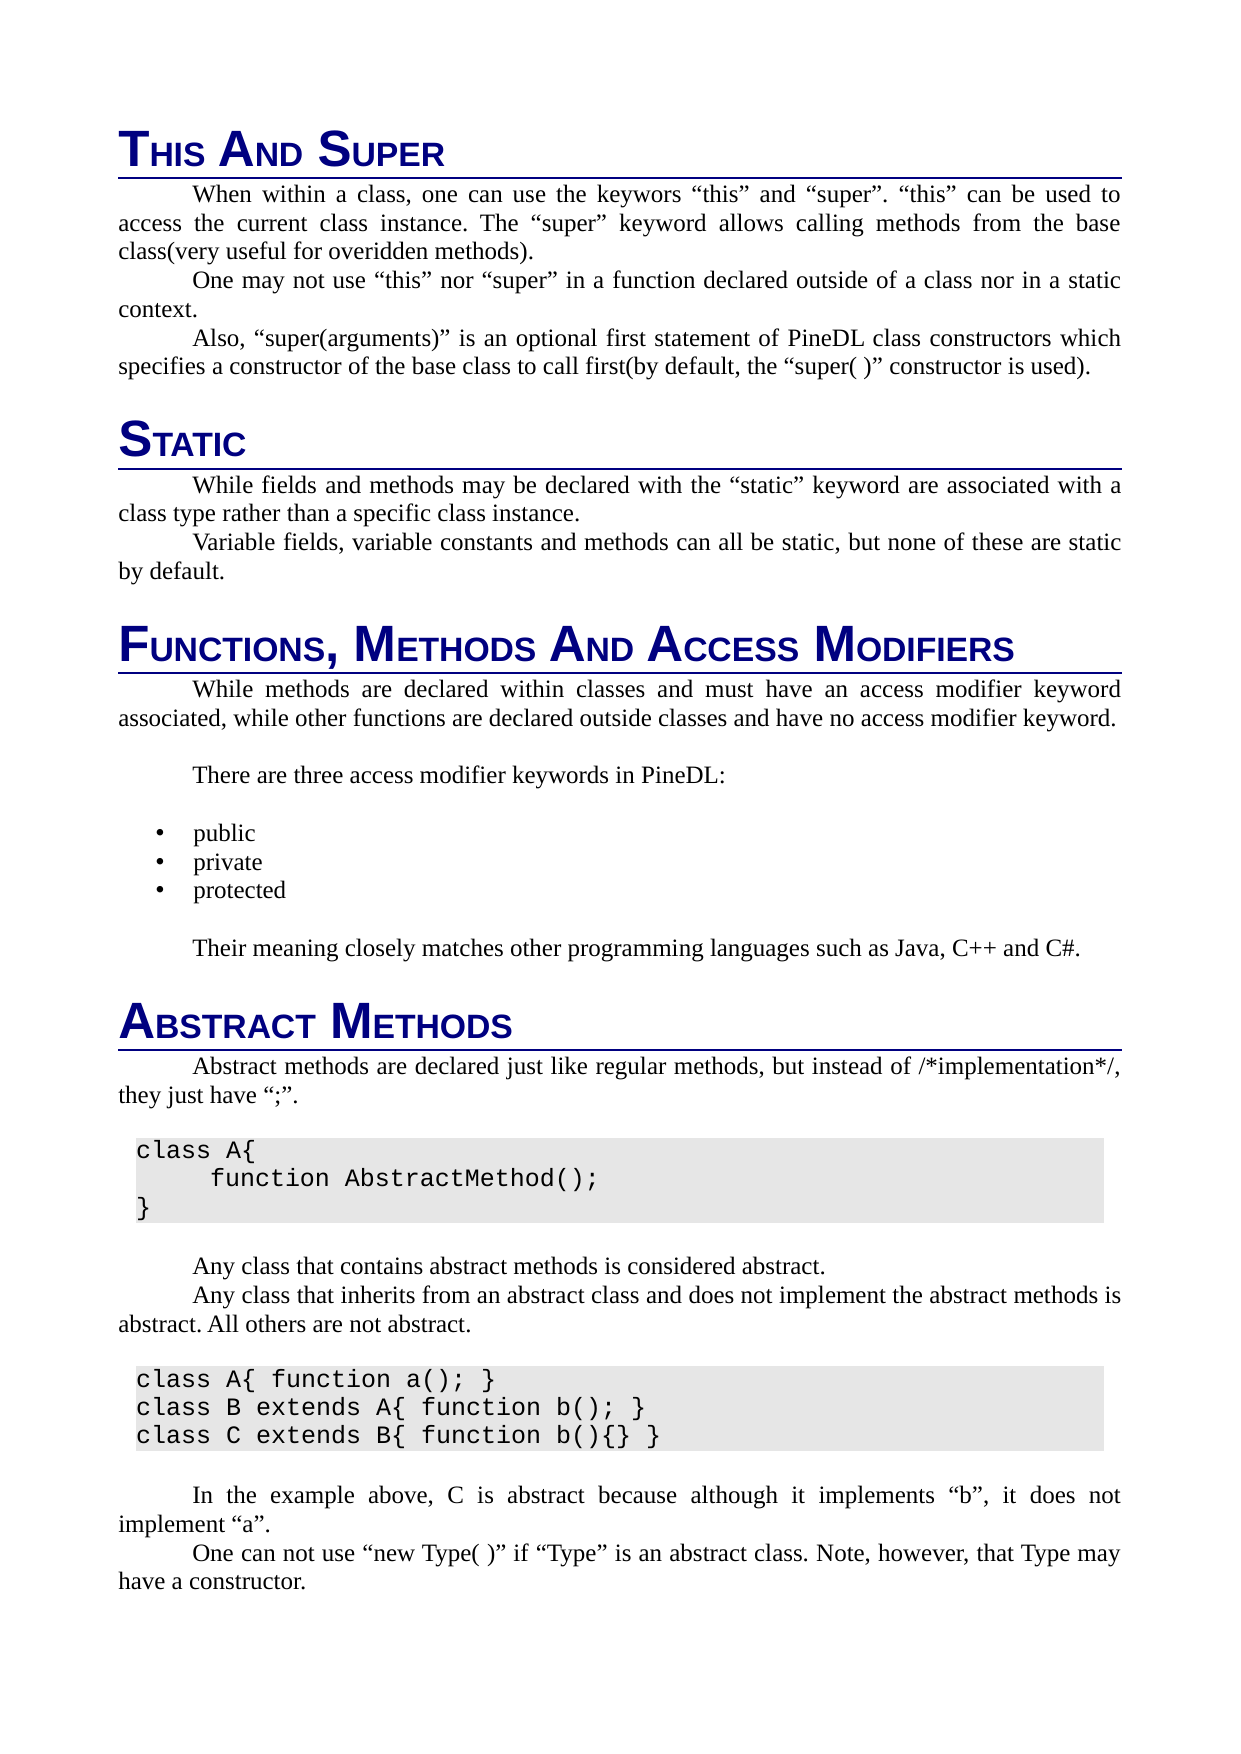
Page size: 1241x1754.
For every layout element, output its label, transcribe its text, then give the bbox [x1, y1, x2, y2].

text One can not use “new Type( )” if “Type” is an abstract class. Note, however, that Type may have a constructor. [118, 1538, 1122, 1595]
text Any class that contains abstract methods is considered abstract. [118, 1251, 1122, 1280]
subtitle This And Super [118, 118, 1122, 177]
text In the example above, C is abstract because although it implements “b”, it does not implement “a”. [118, 1480, 1122, 1538]
text } [136, 1194, 1104, 1223]
text function AbstractMethod(); [136, 1166, 1104, 1194]
text While fields and methods may be declared with the “static” keyword are associated with a class type rather than a specific class instance. [118, 470, 1122, 527]
text Variable fields, variable constants and methods can all be static, but none of these are static by default. [118, 527, 1122, 585]
subtitle Functions, Methods And Access Modifiers [118, 613, 1122, 672]
text Abstract methods are declared just like regular methods, but instead of /*implementation*/, they just have “;”. [118, 1051, 1122, 1109]
text One may not use “this” nor “super” in a function declared outside of a class nor in a static context. [118, 265, 1122, 323]
list private [156, 847, 1122, 876]
text Also, “super(arguments)” is an optional first statement of PineDL class constructors which specifies a constructor of the base class to call first(by default, the “super( )” constructor is used). [118, 323, 1122, 380]
text class A{ [136, 1138, 1104, 1166]
text Their meaning closely matches other programming languages such as Java, C++ and C#. [118, 933, 1122, 962]
text While methods are declared within classes and must have an access modifier keyword associated, while other functions are declared outside classes and have no access modifier keyword. [118, 674, 1122, 732]
list protected [156, 876, 1122, 904]
subtitle Abstract Methods [118, 991, 1122, 1049]
subtitle Static [118, 409, 1122, 468]
text class A{ function a(); } [136, 1366, 1104, 1395]
list public [156, 818, 1122, 847]
text When within a class, one can use the keywors “this” and “super”. “this” can be used to access the current class instance. The “super” keyword allows calling methods from the base class(very useful for overidden methods). [118, 179, 1122, 265]
text class B extends A{ function b(); } [136, 1395, 1104, 1423]
text There are three access modifier keywords in PineDL: [118, 761, 1122, 789]
text Any class that inherits from an abstract class and does not implement the abstract methods is abstract. All others are not abstract. [118, 1280, 1122, 1338]
text class C extends B{ function b(){} } [136, 1423, 1104, 1451]
